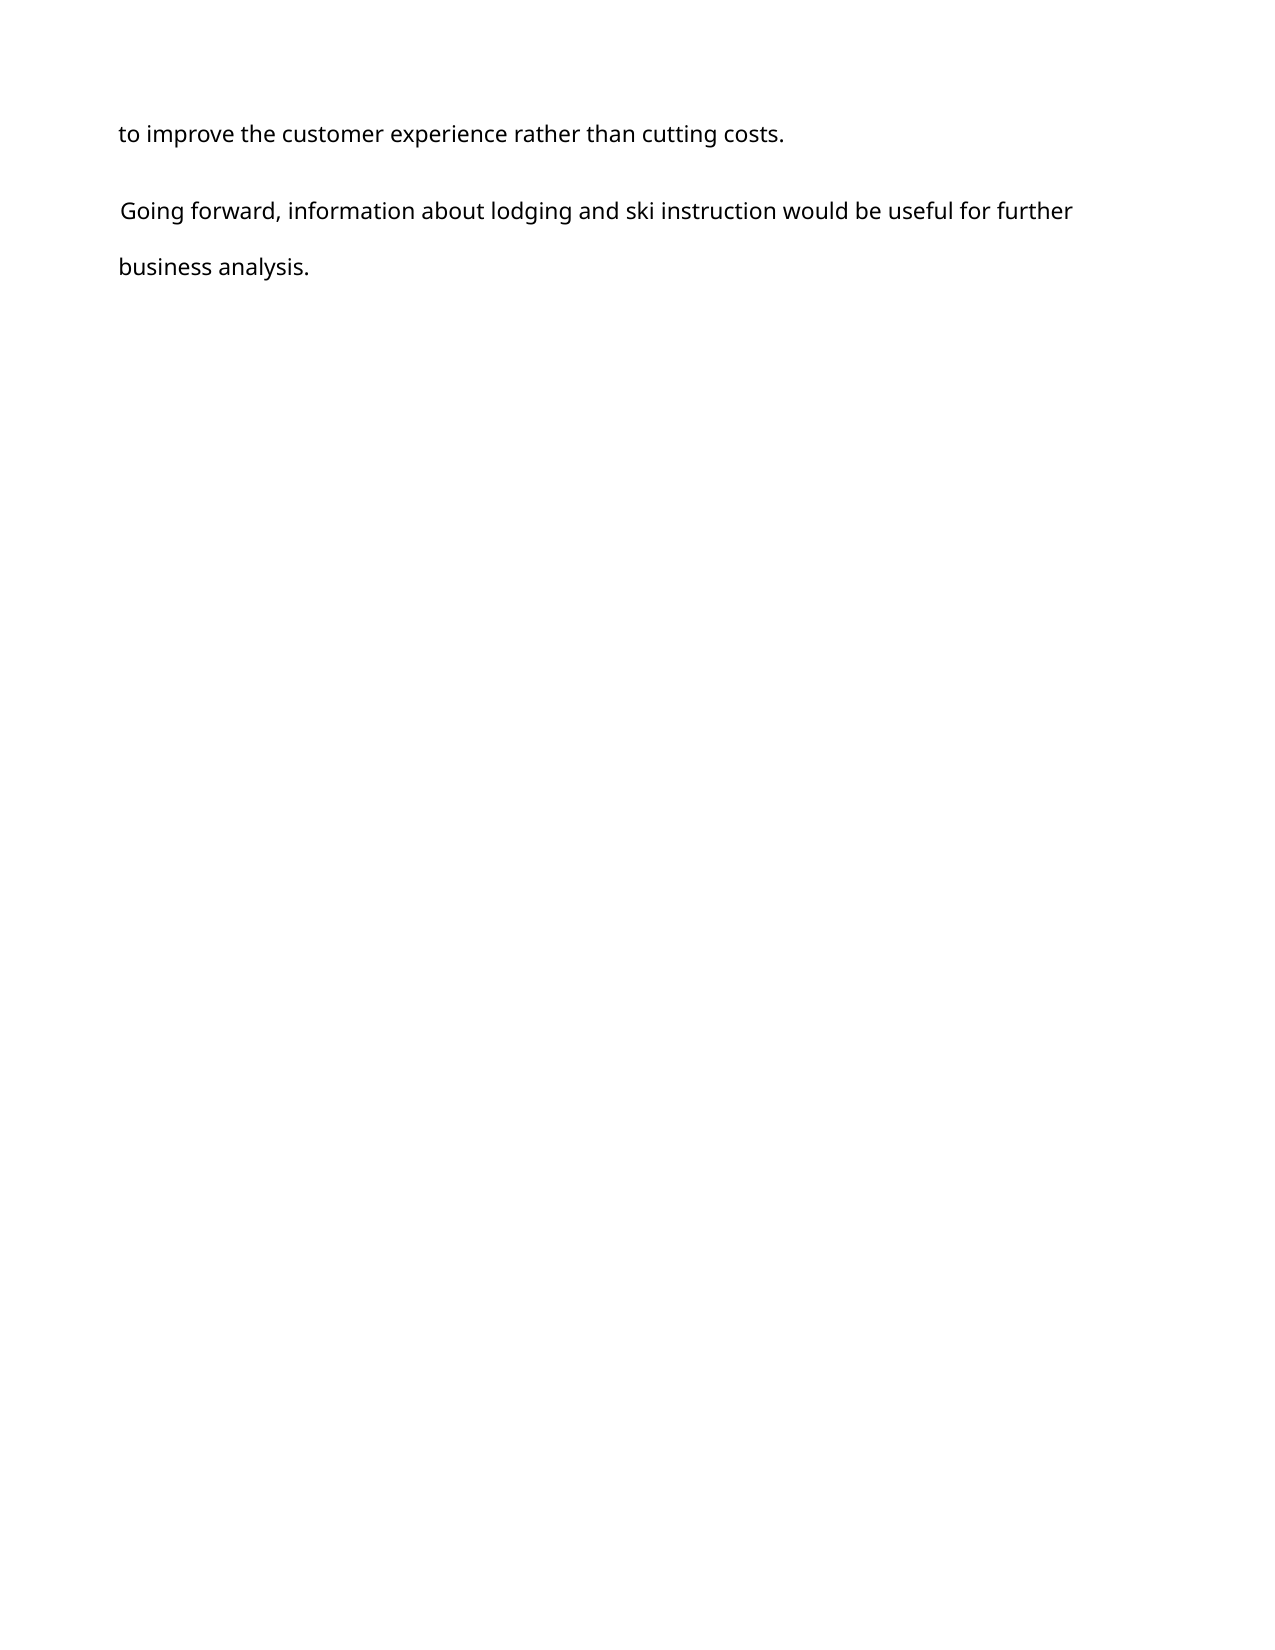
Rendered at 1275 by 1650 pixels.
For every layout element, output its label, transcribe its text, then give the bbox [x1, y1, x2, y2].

text Going forward, information about lodging and ski instruction would be useful for further business analysis. [118, 195, 1157, 282]
text to improve the customer experience rather than cutting costs. [118, 118, 1157, 149]
